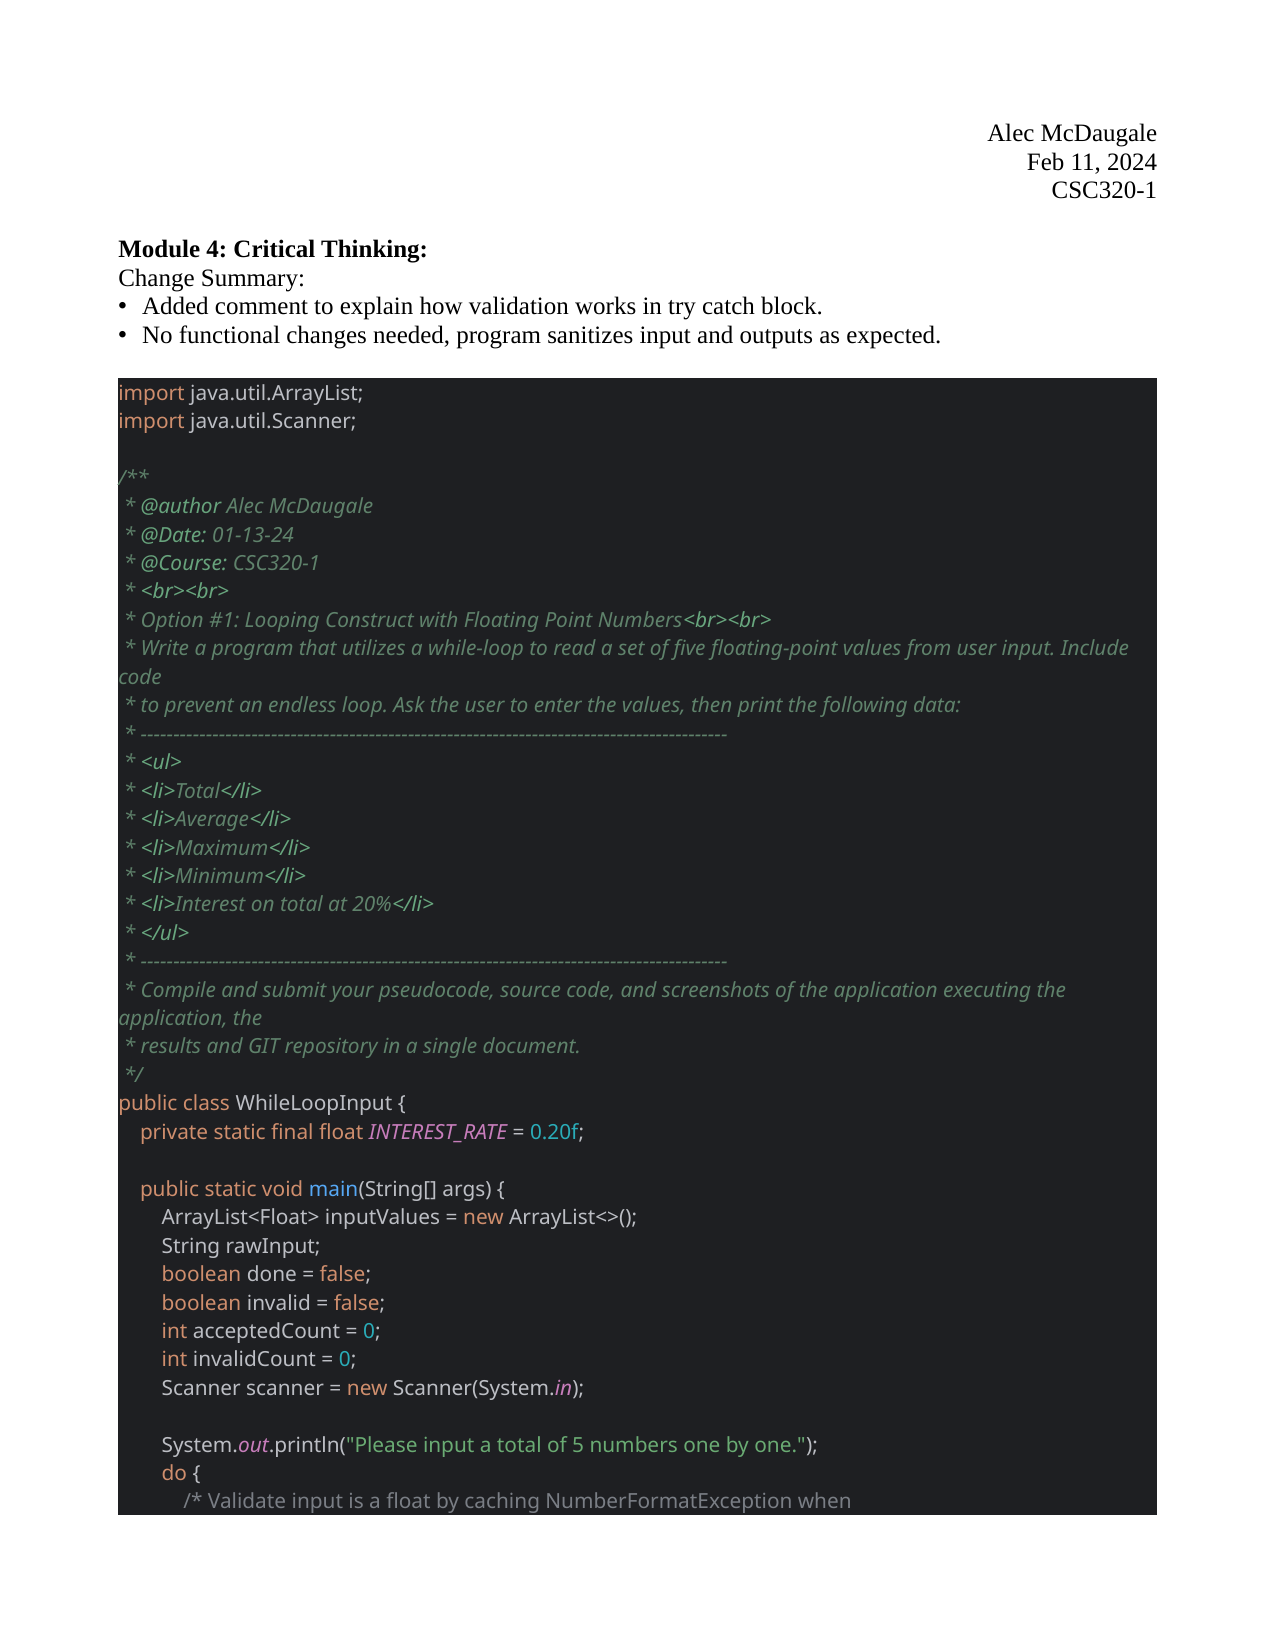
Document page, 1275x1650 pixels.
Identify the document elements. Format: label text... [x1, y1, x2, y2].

text Change Summary: [118, 263, 1157, 291]
text import java.util.ArrayList; import java.util.Scanner; /** * @author Alec McDaugale * @Date: 01-13-24 * @Course: CSC320-1 * <br><br> * Option #1: Looping Construct with Floating Point Numbers<br><br> * Write a program that utilizes a while-loop to read a set of five floating-point values from user input. Include code * to prevent an endless loop. Ask the user to enter the values, then print the following data: * ------------------------------------------------------------------------------------------ * <ul> * <li>Total</li> * <li>Average</li> * <li>Maximum</li> * <li>Minimum</li> * <li>Interest on total at 20%</li> * </ul> * ------------------------------------------------------------------------------------------ * Compile and submit your pseudocode, source code, and screenshots of the application executing the application, the * results and GIT repository in a single document. */ public class WhileLoopInput { private static final float INTEREST_RATE = 0.20f; public static void main(String[] args) { ArrayList<Float> inputValues = new ArrayList<>(); String rawInput; boolean done = false; boolean invalid = false; int acceptedCount = 0; int invalidCount = 0; Scanner scanner = new Scanner(System.in); System.out.println("Please input a total of 5 numbers one by one."); do { /* Validate input is a float by caching NumberFormatException when [118, 378, 1157, 1515]
list Added comment to explain how validation works in try catch block. [118, 291, 1157, 320]
list No functional changes needed, program sanitizes input and outputs as expected. [118, 320, 1157, 349]
text Module 4: Critical Thinking: [118, 234, 1157, 263]
